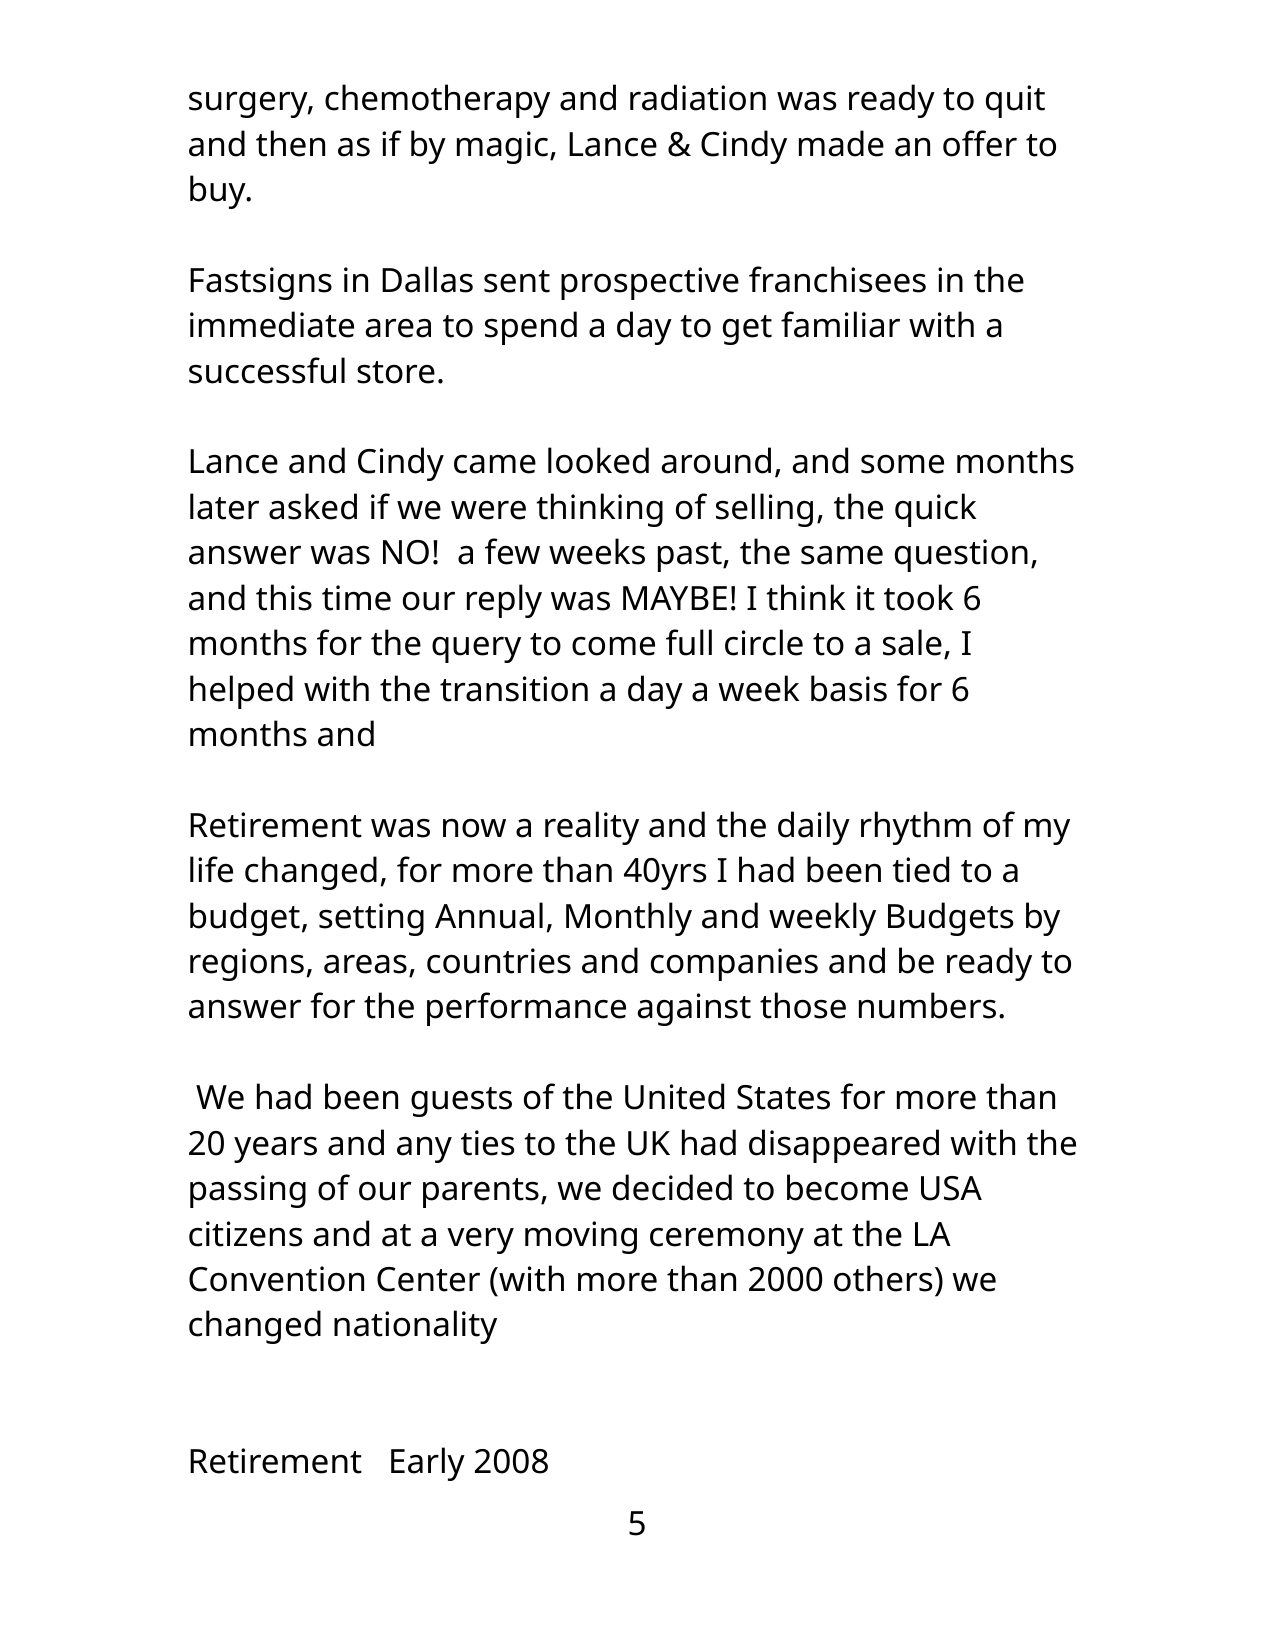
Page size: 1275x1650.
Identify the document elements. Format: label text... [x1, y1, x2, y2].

text Retirement was now a reality and the daily rhythm of my life changed, for more than 40yrs I had been tied to a budget, setting Annual, Monthly and weekly Budgets by regions, areas, countries and companies and be ready to answer for the performance against those numbers. [187, 802, 1087, 1029]
text We had been guests of the United States for more than 20 years and any ties to the UK had disappeared with the passing of our parents, we decided to become USA citizens and at a very moving ceremony at the LA Convention Center (with more than 2000 others) we changed nationality [187, 1074, 1087, 1347]
text surgery, chemotherapy and radiation was ready to quit and then as if by magic, Lance & Cindy made an offer to buy. [187, 75, 1087, 211]
text Lance and Cindy came looked around, and some months later asked if we were thinking of selling, the quick answer was NO! a few weeks past, the same question, and this time our reply was MAYBE! I think it took 6 months for the query to come full circle to a sale, I helped with the transition a day a week basis for 6 months and [187, 438, 1087, 756]
text Retirement Early 2008 [187, 1437, 1087, 1483]
text Fastsigns in Dallas sent prospective franchisees in the immediate area to spend a day to get familiar with a successful store. [187, 257, 1087, 393]
